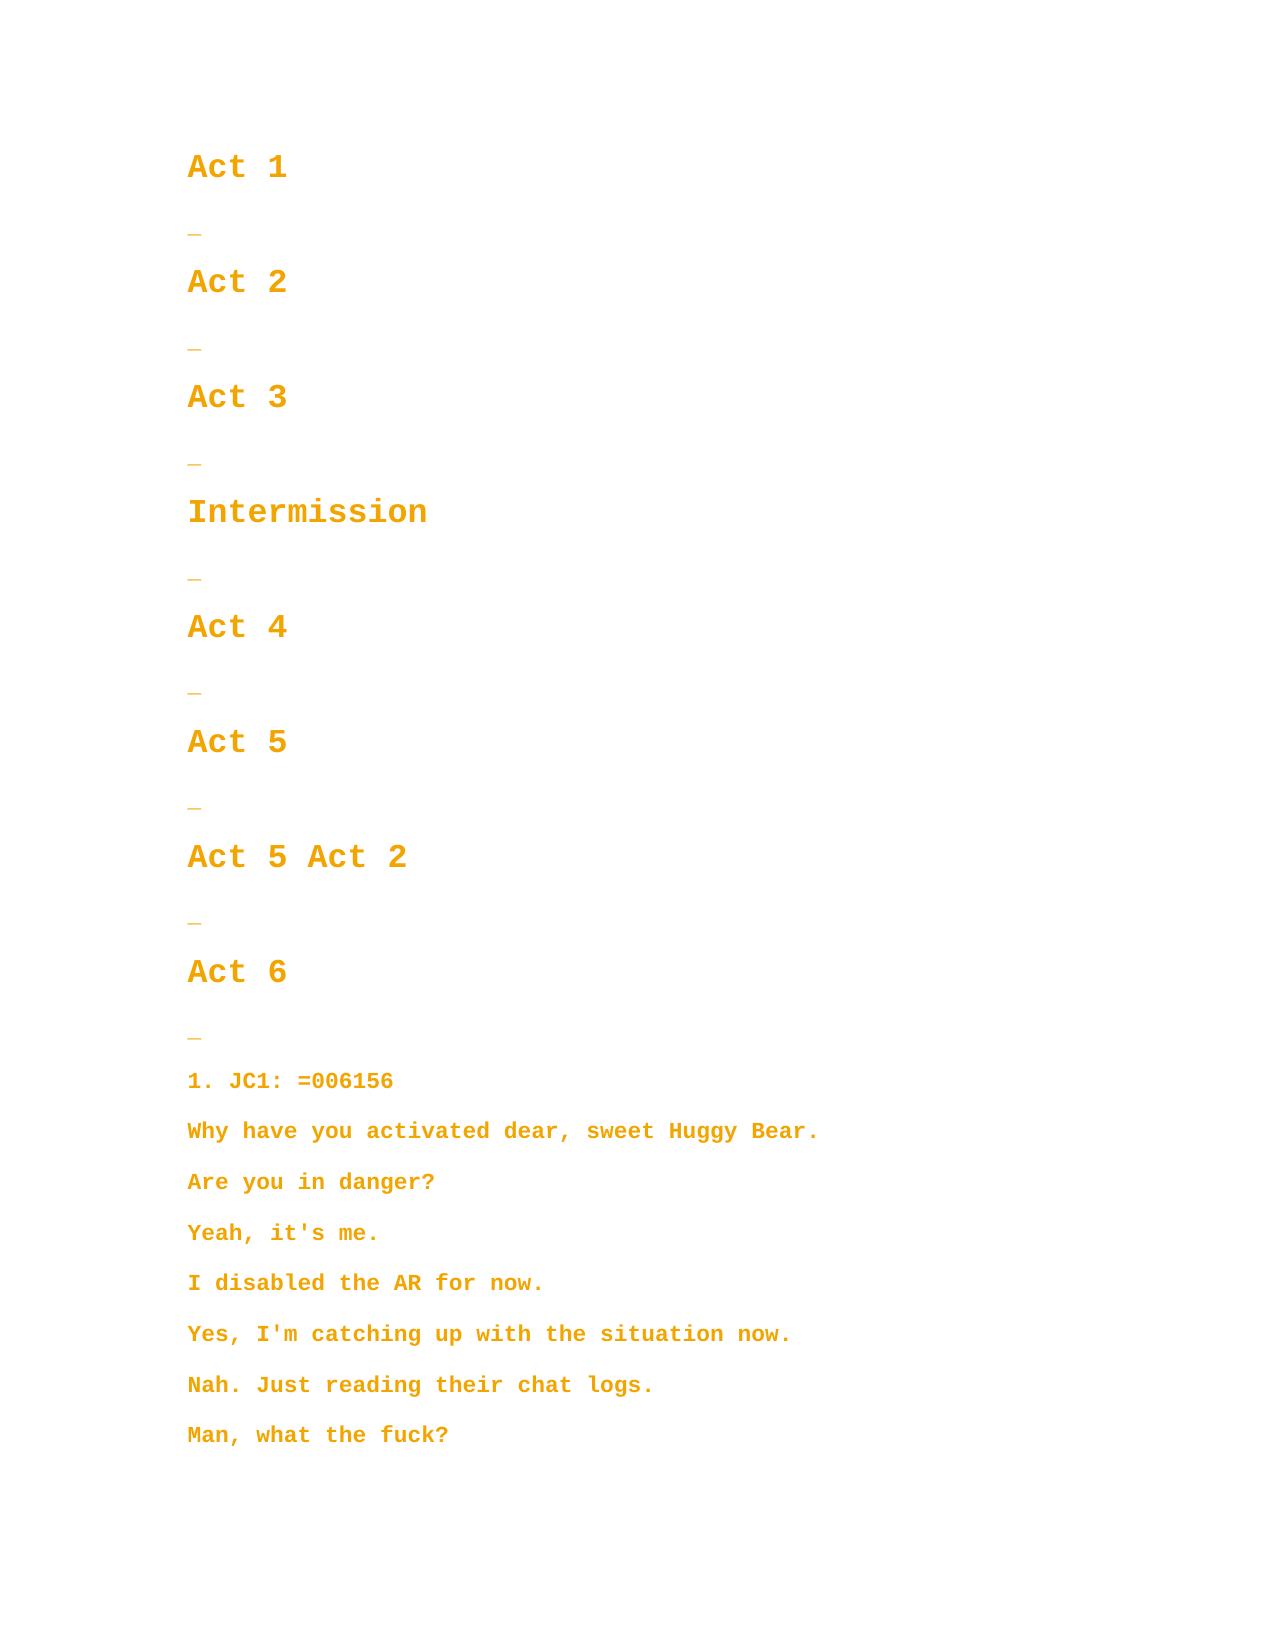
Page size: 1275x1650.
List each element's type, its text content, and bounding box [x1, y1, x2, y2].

text _ [187, 444, 1087, 470]
text Act 5 [187, 724, 1087, 762]
text _ [187, 674, 1087, 700]
text _ [187, 214, 1087, 240]
text Man, what the fuck? [187, 1423, 1087, 1449]
text _ [187, 329, 1087, 355]
text Act 6 [187, 954, 1087, 992]
text 1. JC1: =006156 [187, 1069, 1087, 1095]
text _ [187, 1018, 1087, 1044]
text Yeah, it's me. [187, 1221, 1087, 1247]
text Act 2 [187, 265, 1087, 303]
text Are you in danger? [187, 1170, 1087, 1196]
text _ [187, 559, 1087, 585]
text _ [187, 904, 1087, 929]
text I disabled the AR for now. [187, 1272, 1087, 1298]
text Intermission [187, 495, 1087, 532]
text Nah. Just reading their chat logs. [187, 1373, 1087, 1399]
text Act 1 [187, 150, 1087, 188]
text Yes, I'm catching up with the situation now. [187, 1322, 1087, 1348]
text Act 5 Act 2 [187, 839, 1087, 877]
text Act 3 [187, 380, 1087, 418]
text Act 4 [187, 609, 1087, 647]
text Why have you activated dear, sweet Huggy Bear. [187, 1120, 1087, 1146]
text _ [187, 789, 1087, 815]
